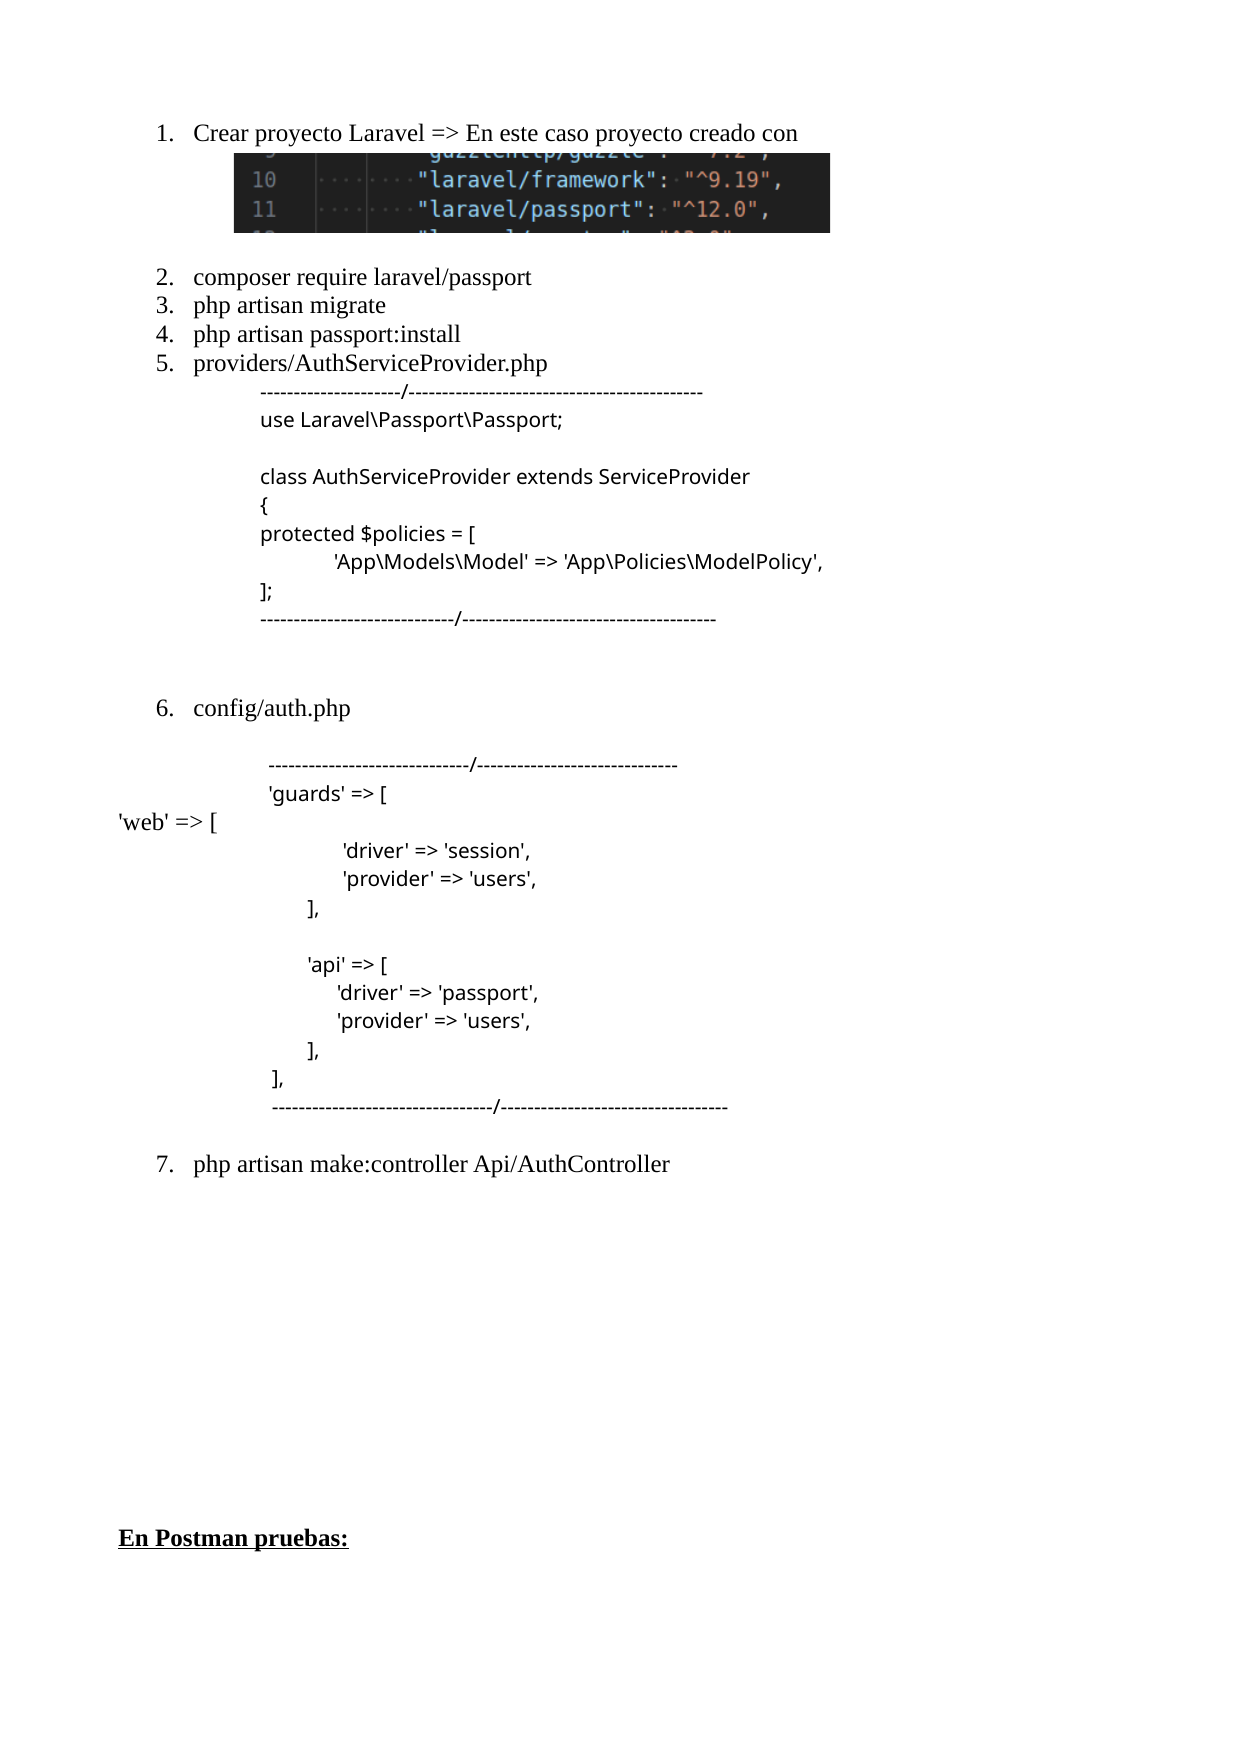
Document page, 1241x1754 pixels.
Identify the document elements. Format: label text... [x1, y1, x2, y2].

text 'App\Models\Model' => 'App\Policies\ModelPolicy', [260, 547, 1123, 576]
list 'guards' => [ [231, 779, 1123, 807]
text ], [272, 1063, 1123, 1092]
list php artisan passport:install [156, 319, 1123, 348]
list config/auth.php [156, 693, 1123, 722]
list php artisan make:controller Api/AuthController [156, 1149, 1123, 1178]
text { [260, 491, 1123, 519]
text 'web' => [ [118, 807, 1123, 836]
text ---------------------------------/---------------------------------- [272, 1092, 1123, 1120]
list ------------------------------/------------------------------ [231, 750, 1123, 779]
text ---------------------/-------------------------------------------- [260, 377, 1123, 405]
list Crear proyecto Laravel => En este caso proyecto creado con [156, 118, 1123, 147]
text class AuthServiceProvider extends ServiceProvider [260, 462, 1123, 491]
list composer require laravel/passport [156, 262, 1123, 291]
text 'provider' => 'users', [342, 864, 1123, 893]
list php artisan migrate [156, 291, 1123, 319]
text ], [307, 1035, 1123, 1063]
text 'provider' => 'users', [337, 1007, 1123, 1035]
text protected $policies = [ [260, 519, 1123, 547]
picture [233, 153, 831, 233]
text 'driver' => 'passport', [337, 978, 1123, 1007]
text ]; [260, 576, 1123, 604]
text -----------------------------/-------------------------------------- [260, 604, 1123, 633]
list providers/AuthServiceProvider.php [156, 348, 1123, 377]
text 'driver' => 'session', [342, 836, 1123, 864]
text use Laravel\Passport\Passport; [260, 405, 1123, 434]
text ], [307, 893, 1123, 921]
text En Postman pruebas: [118, 1523, 1123, 1552]
text 'api' => [ [307, 950, 1123, 978]
